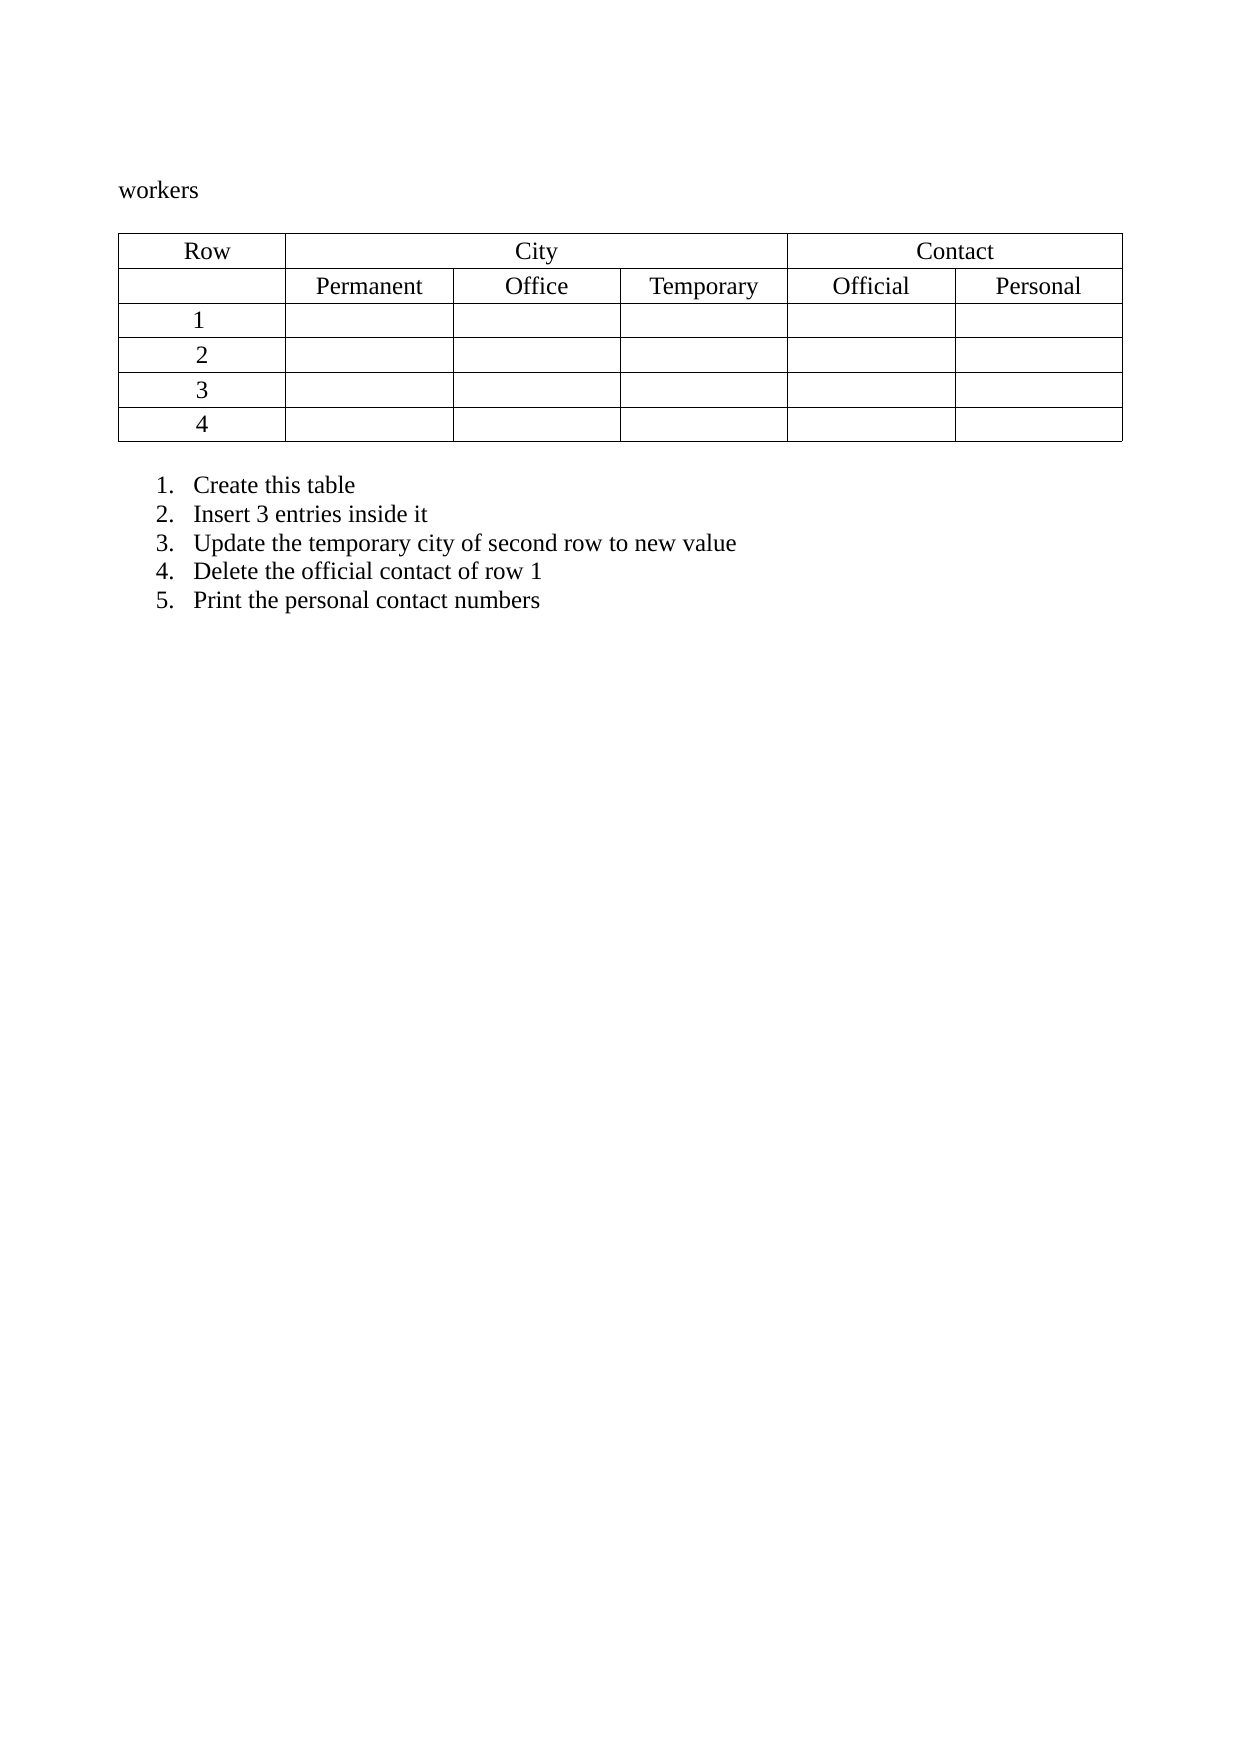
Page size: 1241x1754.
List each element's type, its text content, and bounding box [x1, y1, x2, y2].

table_cell [788, 338, 955, 372]
table_cell Temporary [621, 269, 787, 302]
table_cell 4 [119, 408, 285, 441]
table_cell [286, 304, 453, 337]
table_cell [286, 373, 453, 407]
table_cell [956, 408, 1122, 441]
list Print the personal contact numbers [156, 585, 1122, 614]
table_cell [286, 338, 453, 372]
table_cell [788, 304, 955, 337]
list Insert 3 entries inside it [156, 499, 1122, 528]
table_cell 3 [119, 373, 285, 407]
list Update the temporary city of second row to new value [156, 528, 1122, 556]
text workers [118, 176, 1122, 204]
table_cell [454, 304, 620, 337]
table_header Row [119, 234, 285, 268]
table_cell [621, 304, 787, 337]
table_header City [286, 234, 787, 268]
table_cell [956, 373, 1122, 407]
table_cell [454, 338, 620, 372]
table_cell [286, 408, 453, 441]
table_cell 1 [119, 304, 285, 337]
table_cell [621, 408, 787, 441]
table_cell [119, 269, 285, 302]
list Create this table [156, 470, 1122, 499]
table_cell [621, 373, 787, 407]
table_cell [454, 373, 620, 407]
list Delete the official contact of row 1 [156, 556, 1122, 585]
table_cell Official [788, 269, 955, 302]
table_cell [788, 408, 955, 441]
table_cell [956, 304, 1122, 337]
table_header Contact [788, 234, 1122, 268]
table_cell [621, 338, 787, 372]
table_cell Permanent [286, 269, 453, 302]
table_cell [788, 373, 955, 407]
table_cell [454, 408, 620, 441]
table_cell 2 [119, 338, 285, 372]
table_cell [956, 338, 1122, 372]
table_cell Personal [956, 269, 1122, 302]
table_cell Office [454, 269, 620, 302]
